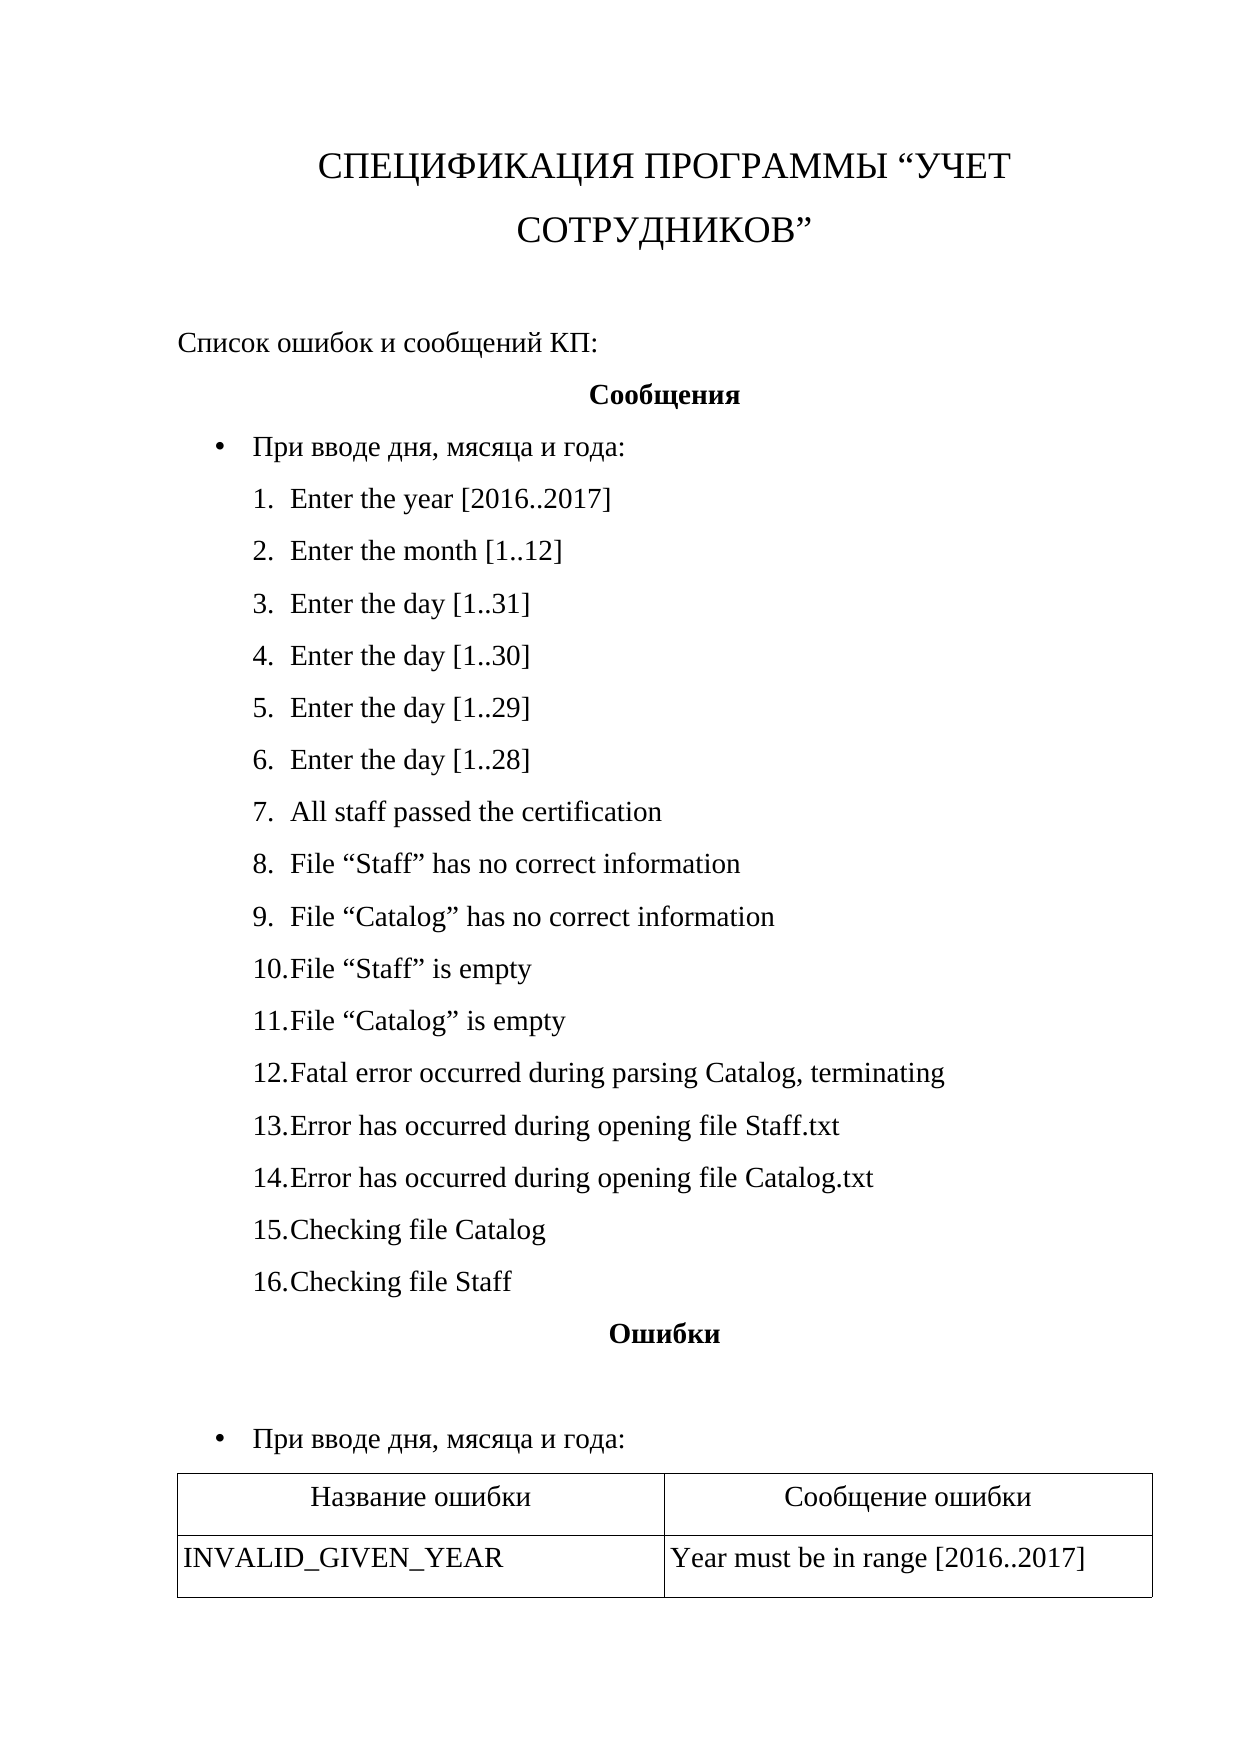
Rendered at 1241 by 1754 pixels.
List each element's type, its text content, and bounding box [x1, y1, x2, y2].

list При вводе дня, мясяца и года: [215, 1421, 1152, 1454]
table_cell Year must be in range [2016..2017] [665, 1536, 1152, 1597]
table_cell INVALID_GIVEN_YEAR [178, 1536, 664, 1597]
list File “Staff” has no correct information [252, 847, 1152, 880]
list Error has occurred during opening file Catalog.txt [252, 1160, 1152, 1193]
list Checking file Staff [252, 1264, 1152, 1298]
text Ошибки [177, 1316, 1152, 1350]
list Error has occurred during opening file Staff.txt [252, 1108, 1152, 1141]
list При вводе дня, мясяца и года: [215, 429, 1152, 463]
list Enter the day [1..29] [252, 690, 1152, 724]
list Enter the day [1..28] [252, 742, 1152, 776]
list Enter the day [1..30] [252, 638, 1152, 671]
list Fatal error occurred during parsing Catalog, terminating [252, 1055, 1152, 1089]
list Enter the year [2016..2017] [252, 481, 1152, 515]
table_header Сообщение ошибки [665, 1474, 1152, 1535]
list File “Catalog” is empty [252, 1003, 1152, 1037]
list Enter the day [1..31] [252, 586, 1152, 619]
table_header Название ошибки [178, 1474, 664, 1535]
list File “Catalog” has no correct information [252, 899, 1152, 932]
text Сообщения [177, 377, 1152, 410]
subtitle СПЕЦИФИКАЦИЯ ПРОГРАММЫ “УЧЕТ СОТРУДНИКОВ” [177, 143, 1152, 251]
list File “Staff” is empty [252, 951, 1152, 984]
list Checking file Catalog [252, 1212, 1152, 1246]
list All staff passed the certification [252, 794, 1152, 828]
list Enter the month [1..12] [252, 533, 1152, 567]
text Список ошибок и сообщений КП: [177, 325, 1152, 358]
